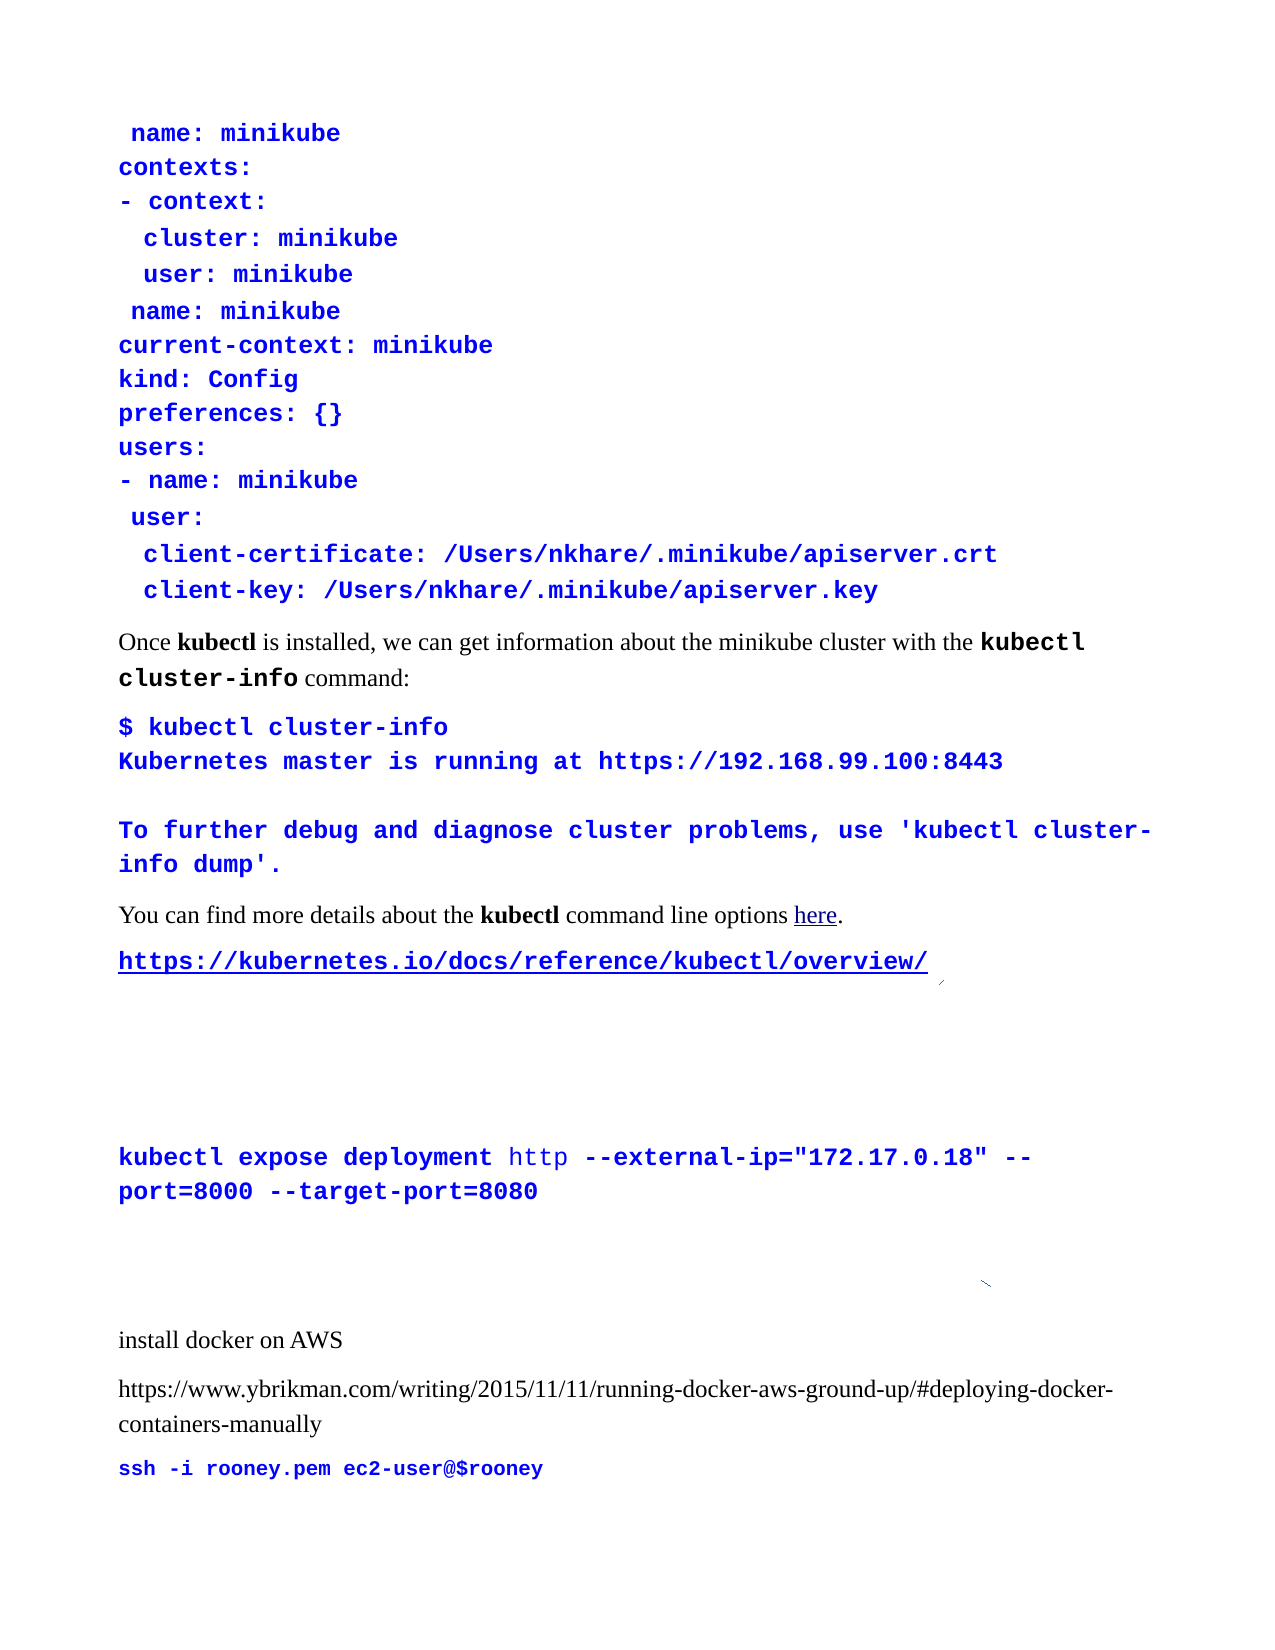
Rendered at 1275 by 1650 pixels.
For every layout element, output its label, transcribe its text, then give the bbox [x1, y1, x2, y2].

text https://www.ybrikman.com/writing/2015/11/11/running-docker-aws-ground-up/#deploying-docker-containers-manually [118, 1374, 1157, 1437]
text name: minikube contexts: - context: cluster: minikube user: minikube name: minikube current-context: minikube kind: Config preferences: {} users: - name: minikube user: client-certificate: /Users/nkhare/.minikube/apiserver.crt client-key: /Users/nkhare/.minikube/apiserver.key [118, 118, 1157, 606]
text install docker on AWS [118, 1325, 1157, 1354]
text ssh -i rooney.pem ec2-user@$rooney [118, 1458, 1157, 1481]
text kubectl expose deployment http --external-ip="172.17.0.18" --port=8000 --target-port=8080 [118, 1144, 1157, 1207]
text $ kubectl cluster-info Kubernetes master is running at https://192.168.99.100:8443 To further debug and diagnose cluster problems, use 'kubectl cluster-info dump'. [118, 715, 1157, 879]
text Once kubectl is installed, we can get information about the minikube cluster with the kubectl cluster-info command: [118, 627, 1157, 694]
text You can find more details about the kubectl command line options here. [118, 900, 1157, 928]
text https://kubernetes.io/docs/reference/kubectl/overview/ [118, 949, 1157, 977]
